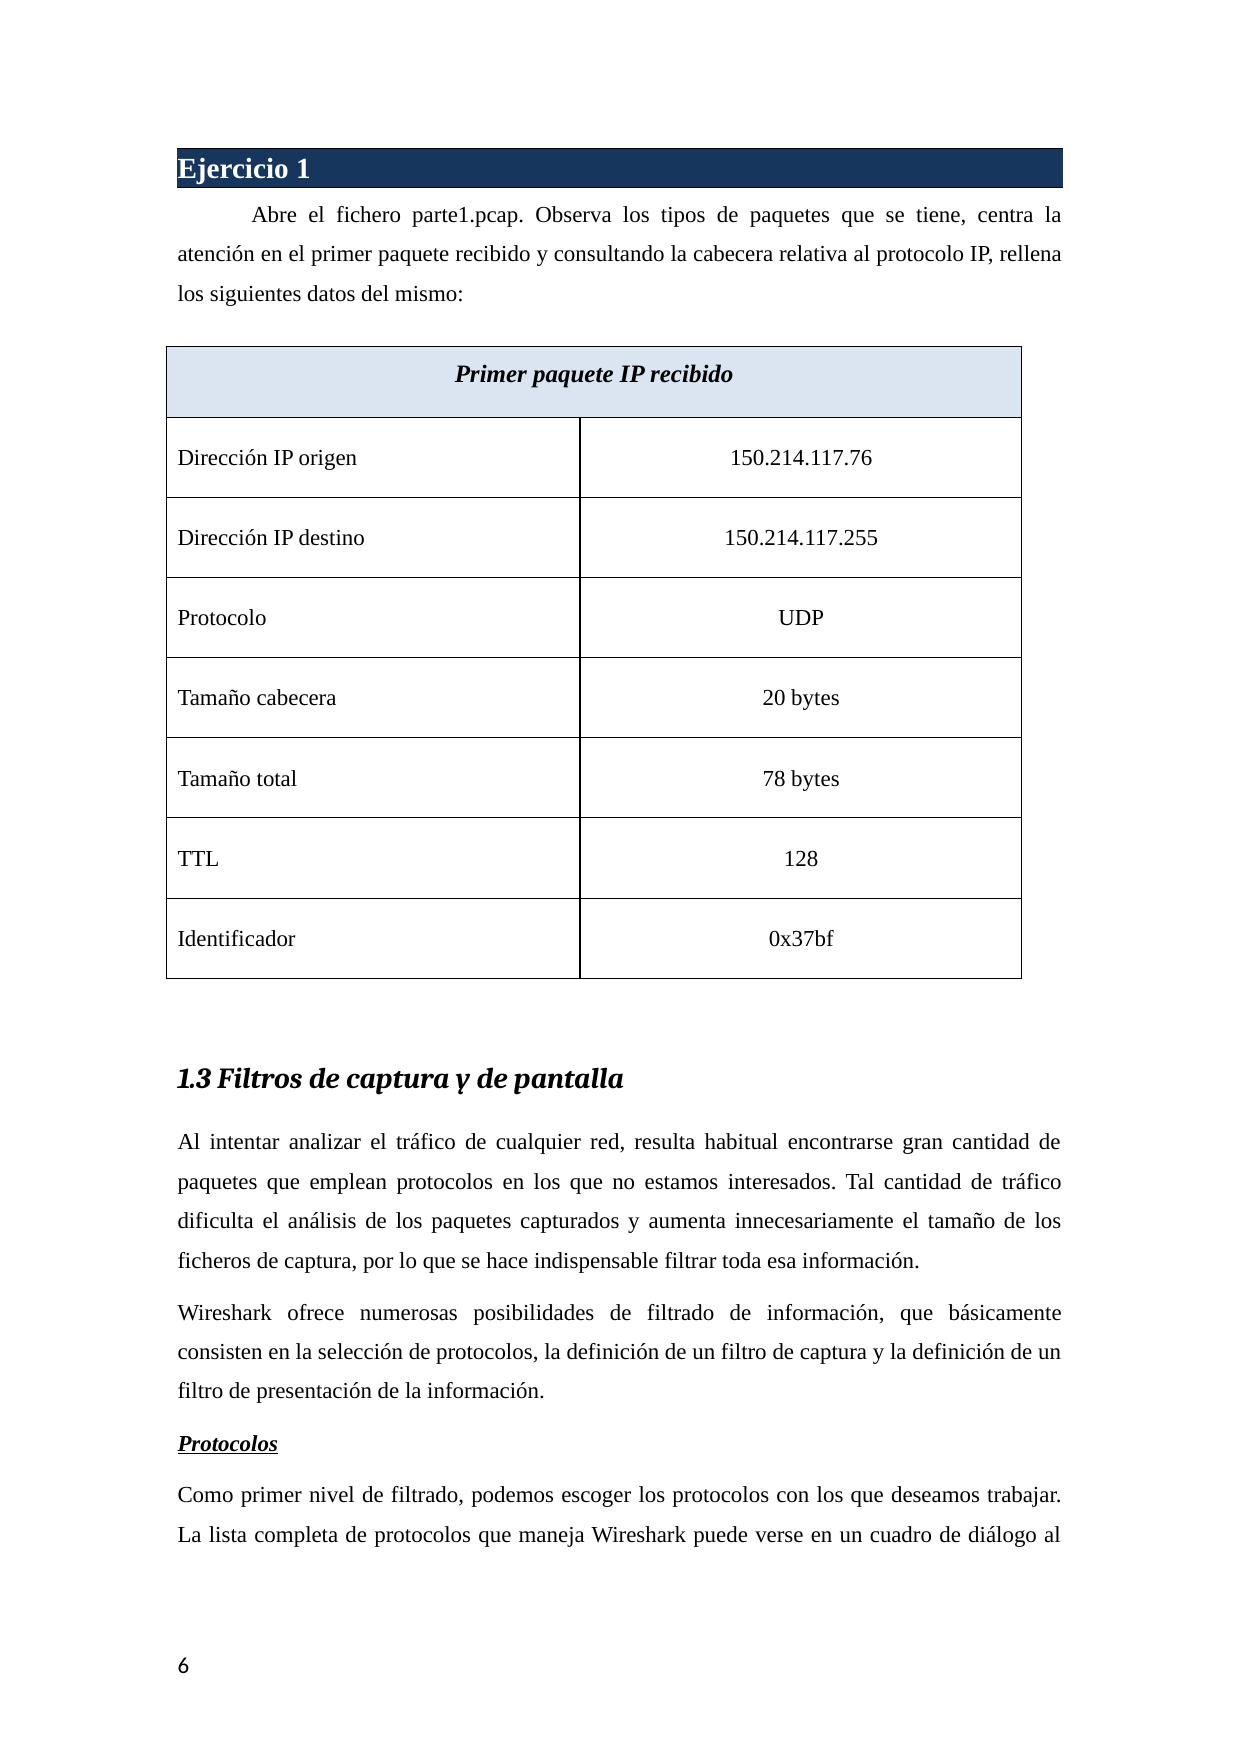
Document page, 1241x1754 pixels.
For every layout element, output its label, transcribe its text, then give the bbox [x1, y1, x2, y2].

subtitle 1.3 Filtros de captura y de pantalla [177, 1062, 1063, 1096]
table_cell Tamaño total [167, 738, 579, 817]
table_cell Dirección IP destino [167, 498, 579, 577]
text Abre el fichero parte1.pcap. Observa los tipos de paquetes que se tiene, centra la atención en el primer paquete recibido y consultando la cabecera relativa al protocolo IP, rellena los siguientes datos del mismo: [177, 201, 1063, 306]
table_cell 20 bytes [581, 658, 1021, 737]
table_cell Protocolo [167, 578, 579, 657]
text Como primer nivel de filtrado, podemos escoger los protocolos con los que deseamos trabajar. La lista completa de protocolos que maneja Wireshark puede verse en un cuadro de diálogo al [177, 1482, 1063, 1547]
text Wireshark ofrece numerosas posibilidades de filtrado de información, que básicamente consisten en la selección de protocolos, la definición de un filtro de captura y la definición de un filtro de presentación de la información. [177, 1299, 1063, 1404]
table_cell 0x37bf [581, 899, 1021, 977]
table_cell 150.214.117.76 [581, 418, 1021, 497]
table_cell 128 [581, 818, 1021, 897]
table_cell UDP [581, 578, 1021, 657]
table_cell 150.214.117.255 [581, 498, 1021, 577]
text Protocolos [177, 1429, 1063, 1456]
table_header Primer paquete IP recibido [167, 347, 1021, 417]
text Ejercicio 1 [177, 149, 1063, 187]
table_cell Tamaño cabecera [167, 658, 579, 737]
table_cell Identificador [167, 899, 579, 977]
table_cell TTL [167, 818, 579, 897]
table_cell Dirección IP origen [167, 418, 579, 497]
table_cell 78 bytes [581, 738, 1021, 817]
text Al intentar analizar el tráfico de cualquier red, resulta habitual encontrarse gran cantidad de paquetes que emplean protocolos en los que no estamos interesados. Tal cantidad de tráfico dificulta el análisis de los paquetes capturados y aumenta innecesariamente el tamaño de los ficheros de captura, por lo que se hace indispensable filtrar toda esa información. [177, 1128, 1063, 1273]
